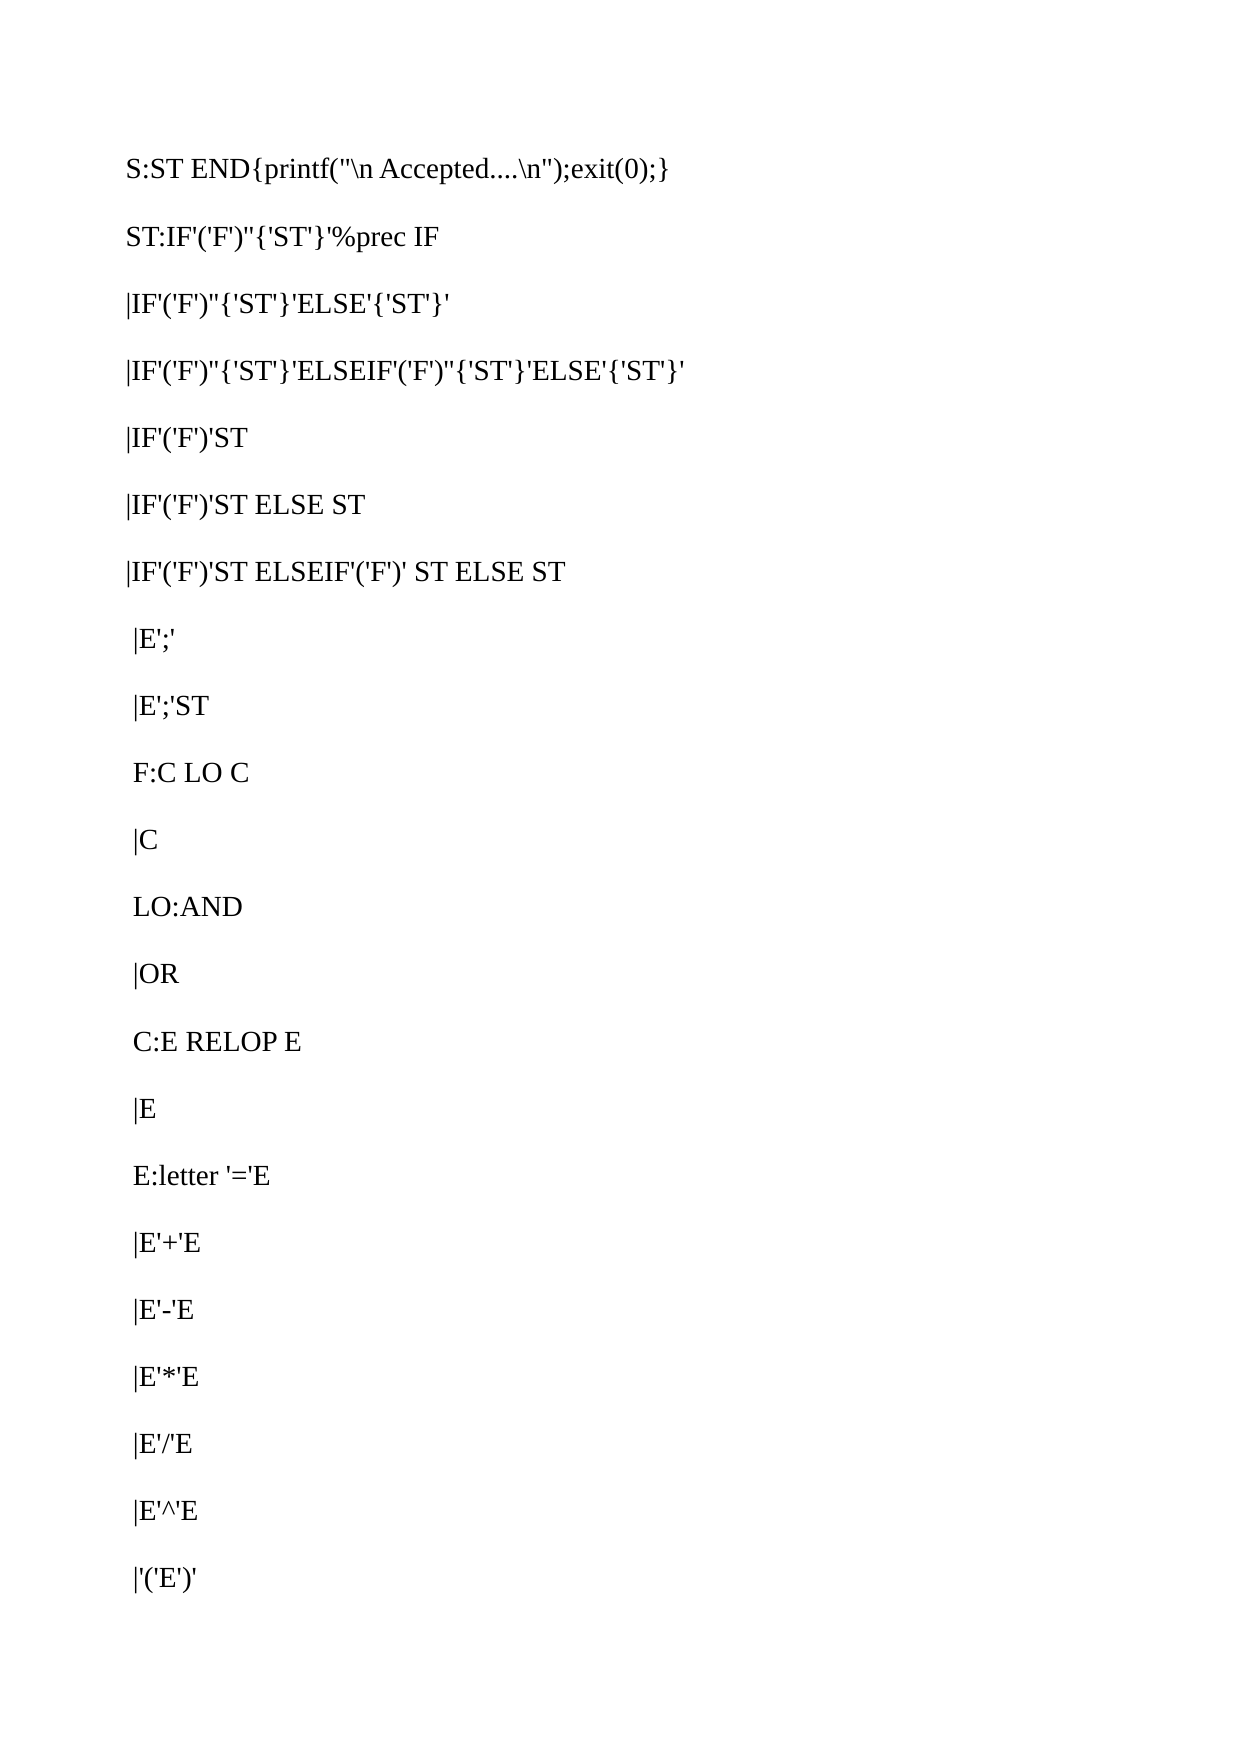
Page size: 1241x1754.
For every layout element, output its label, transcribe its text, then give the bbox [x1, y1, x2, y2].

text |E';'ST [118, 688, 1122, 722]
text |IF'('F')''{'ST'}'ELSE'{'ST'}' [118, 286, 1122, 319]
text E:letter '='E [118, 1158, 1122, 1191]
text |IF'('F')''{'ST'}'ELSEIF'('F')''{'ST'}'ELSE'{'ST'}' [118, 353, 1122, 386]
text |C [118, 822, 1122, 856]
text S:ST END{printf("\n Accepted....\n");exit(0);} [118, 152, 1122, 185]
text ST:IF'('F')''{'ST'}'%prec IF [118, 219, 1122, 252]
text F:C LO C [118, 755, 1122, 789]
text |E [118, 1091, 1122, 1124]
text |'('E')' [118, 1560, 1122, 1594]
text |IF'('F')'ST ELSEIF'('F')' ST ELSE ST [118, 554, 1122, 588]
text |E'-'E [118, 1292, 1122, 1326]
text C:E RELOP E [118, 1024, 1122, 1057]
text |E'/'E [118, 1426, 1122, 1460]
text |IF'('F')'ST ELSE ST [118, 487, 1122, 521]
text |E'^'E [118, 1493, 1122, 1527]
text |E';' [118, 621, 1122, 655]
text |IF'('F')'ST [118, 420, 1122, 453]
text |E'*'E [118, 1359, 1122, 1393]
text LO:AND [118, 889, 1122, 923]
text |OR [118, 957, 1122, 990]
text |E'+'E [118, 1225, 1122, 1258]
